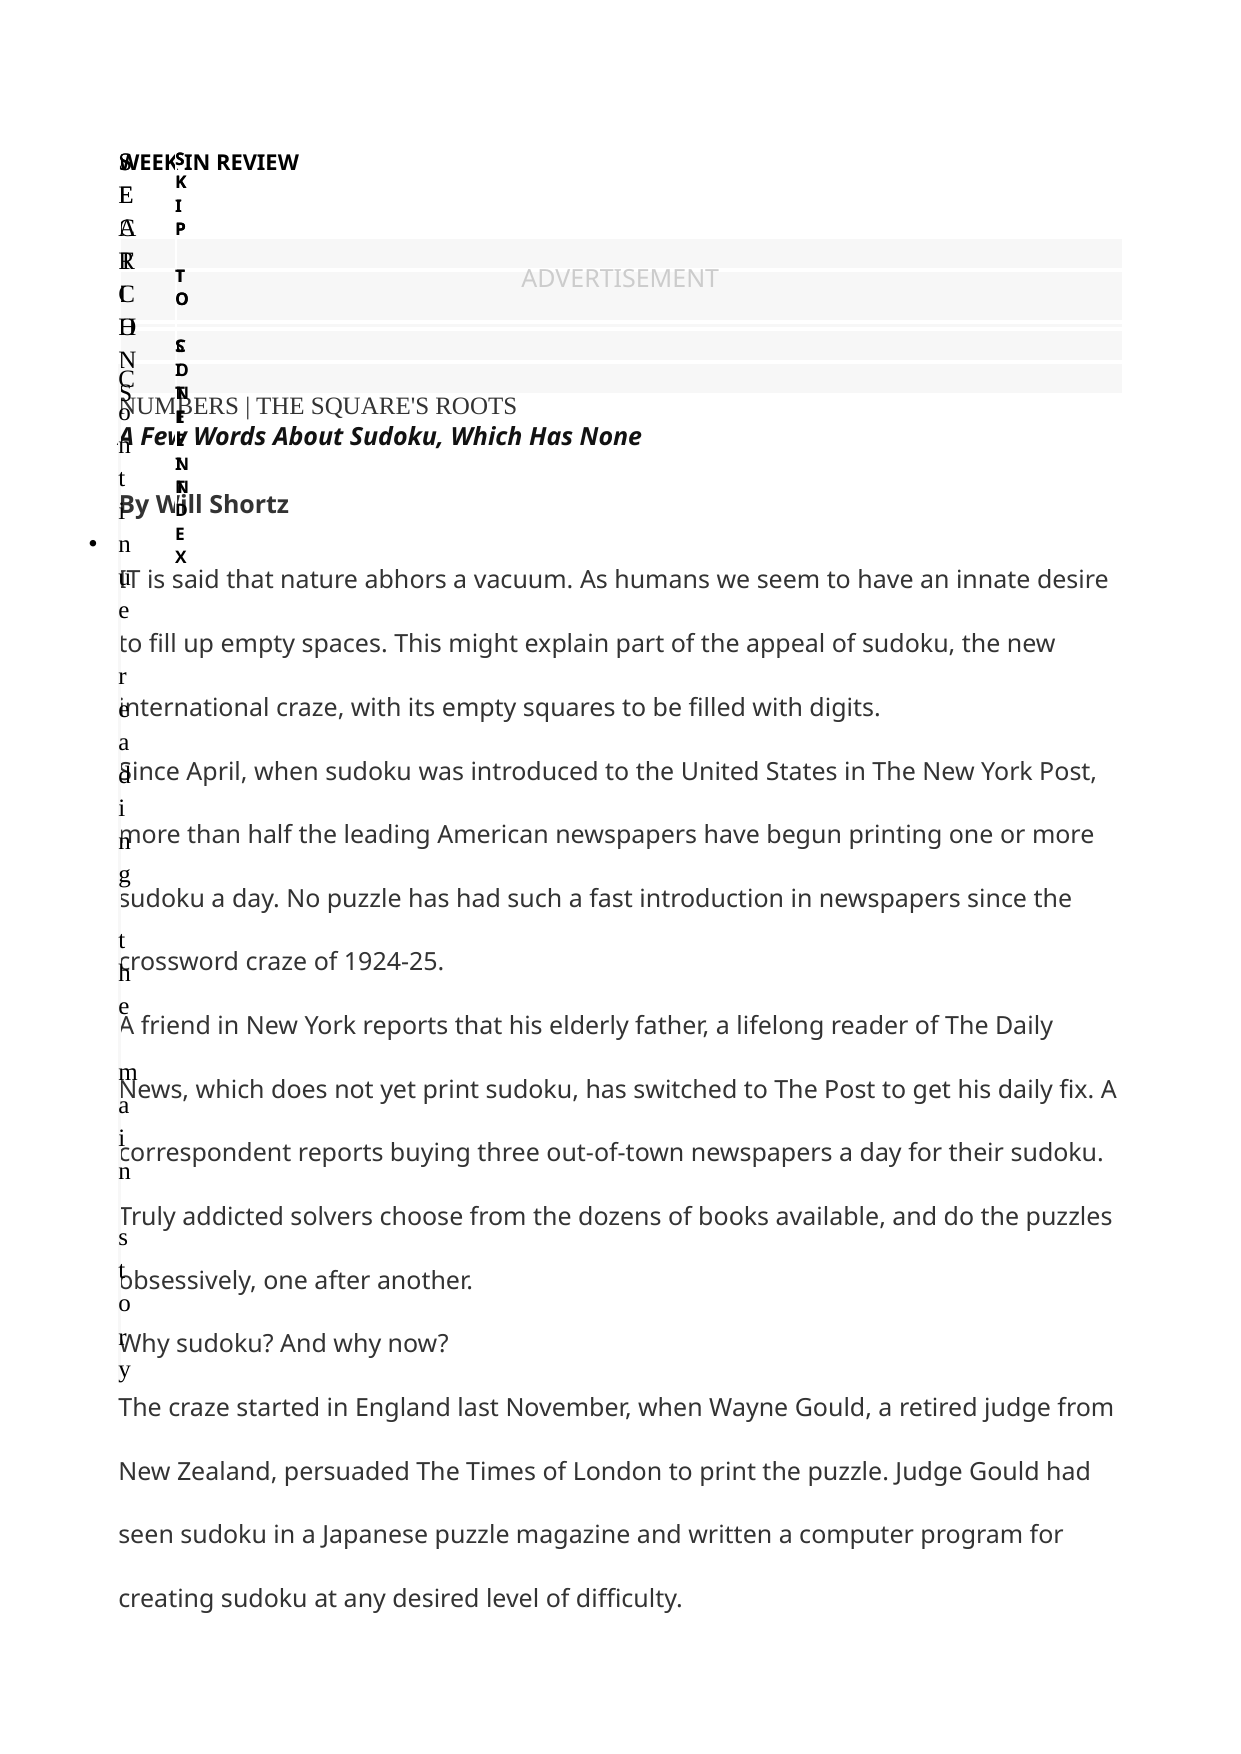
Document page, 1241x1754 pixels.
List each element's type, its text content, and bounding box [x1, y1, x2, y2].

text IT is said that nature abhors a vacuum. As humans we seem to have an innate desire to fill up empty spaces. This might explain part of the appeal of sudoku, the new international craze, with its empty squares to be filled with digits. [121, 562, 1122, 723]
text WEEK IN REVIEW [177, 147, 1122, 177]
subtitle A Few Words About Sudoku, Which Has None [121, 418, 175, 453]
text NUMBERS | THE SQUARE'S ROOTS [248, 397, 337, 418]
text [121, 272, 175, 291]
text Why sudoku? And why now? [121, 1326, 1122, 1360]
subtitle A Few Words About Sudoku, Which Has None [177, 418, 1122, 453]
text By Will Shortz [121, 487, 175, 521]
text By Will Shortz [177, 487, 1122, 521]
text NUMBERS | THE SQUARE'S ROOTS [121, 397, 175, 418]
text Since April, when sudoku was introduced to the United States in The New York Post, more than half the leading American newspapers have begun printing one or more sudoku a day. No puzzle has had such a fast introduction in newspapers since the crossword craze of 1924-25. [121, 753, 1122, 978]
text WEEK IN REVIEW [121, 147, 175, 177]
text The craze started in England last November, when Wayne Gould, a retired judge from New Zealand, persuaded The Times of London to print the puzzle. Judge Gould had seen sudoku in a Japanese puzzle magazine and written a computer program for creating sudoku at any desired level of difficulty. [118, 1389, 1122, 1614]
text ADVERTISEMENT [177, 272, 1122, 291]
text NUMBERS | THE SQUARE'S ROOTS [181, 397, 247, 418]
text A friend in New York reports that his elderly father, a lifelong reader of The Daily News, which does not yet print sudoku, has switched to The Post to get his daily fix. A correspondent reports buying three out-of-town newspapers a day for their sudoku. Truly addicted solvers choose from the dozens of books available, and do the puzzles obsessively, one after another. [121, 1008, 1122, 1296]
text NUMBERS | THE SQUARE'S ROOTS [334, 397, 1122, 418]
